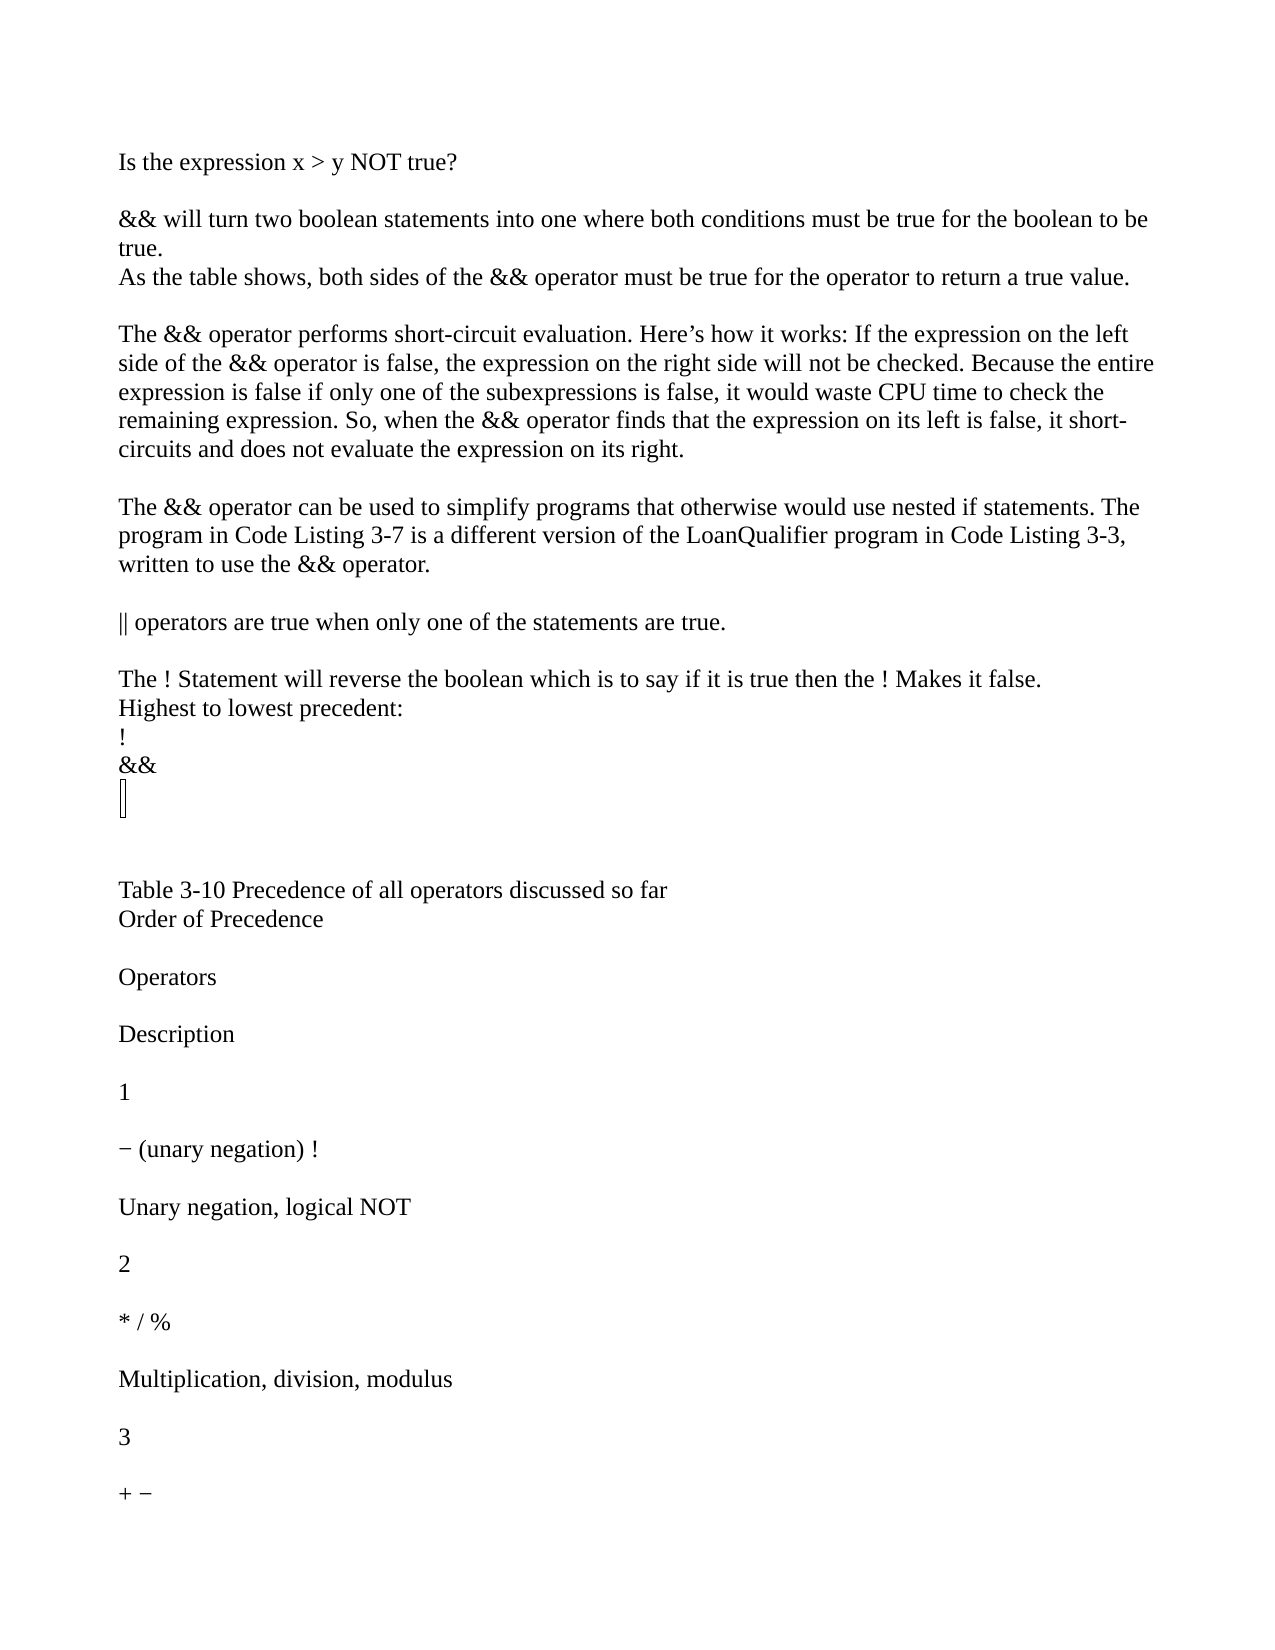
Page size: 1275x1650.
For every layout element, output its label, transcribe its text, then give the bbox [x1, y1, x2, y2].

text && [118, 751, 1157, 779]
text Description [118, 1019, 1157, 1048]
text The ! Statement will reverse the boolean which is to say if it is true then the ! Makes it false. [118, 664, 1157, 693]
text − (unary negation) ! [118, 1134, 1157, 1163]
text 2 [118, 1249, 1157, 1278]
text Order of Precedence [118, 904, 1157, 933]
text Table 3-10 Precedence of all operators discussed so far [118, 875, 1157, 904]
text Operators [118, 962, 1157, 990]
text && will turn two boolean statements into one where both conditions must be true for the boolean to be true. [118, 204, 1157, 262]
table_header [121, 780, 125, 817]
text ! [118, 722, 1157, 751]
text 1 [118, 1077, 1157, 1105]
text Multiplication, division, modulus [118, 1364, 1157, 1393]
text The && operator can be used to simplify programs that otherwise would use nested if statements. The program in Code Listing 3-7 is a different version of the LoanQualifier program in Code Listing 3-3, written to use the && operator. [118, 492, 1157, 578]
text Is the expression x > y NOT true? [118, 147, 1157, 176]
text * / % [118, 1307, 1157, 1335]
text 3 [118, 1422, 1157, 1450]
text + − [118, 1479, 1157, 1508]
text Unary negation, logical NOT [118, 1192, 1157, 1220]
text The && operator performs short-circuit evaluation. Here’s how it works: If the expression on the left side of the && operator is false, the expression on the right side will not be checked. Because the entire expression is false if only one of the subexpressions is false, it would waste CPU time to check the remaining expression. So, when the && operator finds that the expression on its left is false, it short-circuits and does not evaluate the expression on its right. [118, 319, 1157, 463]
text As the table shows, both sides of the && operator must be true for the operator to return a true value. [118, 262, 1157, 291]
text || operators are true when only one of the statements are true. [118, 607, 1157, 636]
text Highest to lowest precedent: [118, 693, 1157, 722]
